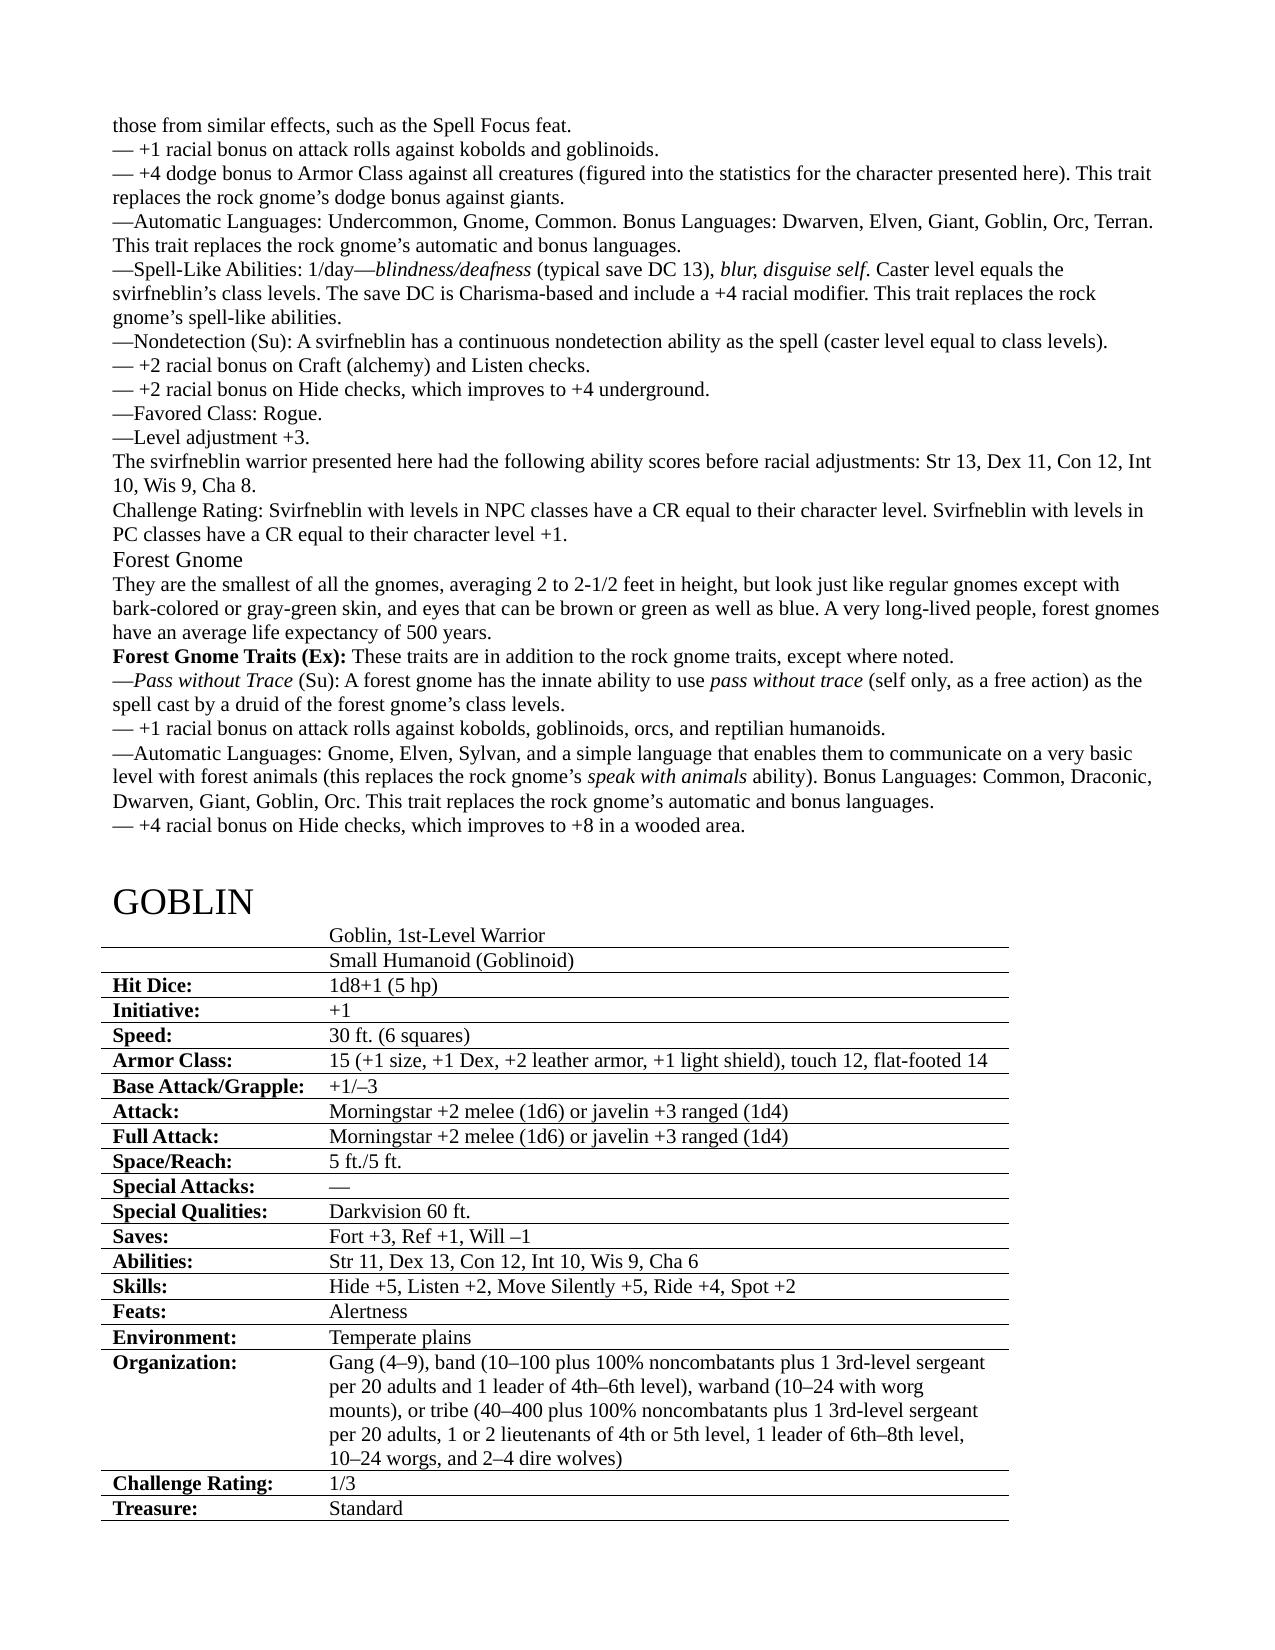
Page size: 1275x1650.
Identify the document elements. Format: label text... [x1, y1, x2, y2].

table_cell Attack: [101, 1099, 318, 1123]
table_cell Special Attacks: [101, 1174, 318, 1198]
text GOBLIN [112, 880, 1162, 923]
table_cell 30 ft. (6 squares) [318, 1023, 1009, 1047]
table_cell Challenge Rating: [101, 1471, 318, 1495]
table_cell Standard [318, 1496, 1009, 1520]
table_cell Str 11, Dex 13, Con 12, Int 10, Wis 9, Cha 6 [318, 1249, 1009, 1273]
table_cell 1/3 [318, 1471, 1009, 1495]
text — +1 racial bonus on attack rolls against kobolds, goblinoids, orcs, and reptilian humanoids. [112, 716, 1162, 740]
table_cell Fort +3, Ref +1, Will –1 [318, 1224, 1009, 1248]
table_cell Morningstar +2 melee (1d6) or javelin +3 ranged (1d4) [318, 1124, 1009, 1148]
table_cell Armor Class: [101, 1049, 318, 1072]
table_cell Darkvision 60 ft. [318, 1199, 1009, 1223]
table_cell [101, 948, 318, 972]
table_cell Initiative: [101, 998, 318, 1022]
table_cell +1/–3 [318, 1074, 1009, 1098]
text — +2 racial bonus on Craft (alchemy) and Listen checks. [112, 353, 1162, 377]
table_cell Gang (4–9), band (10–100 plus 100% noncombatants plus 1 3rd-level sergeant per 20 adults and 1 leader of 4th–6th level), warband (10–24 with worg mounts), or tribe (40–400 plus 100% noncombatants plus 1 3rd-level sergeant per 20 adults, 1 or 2 lieutenants of 4th or 5th level, 1 leader of 6th–8th level, 10–24 worgs, and 2–4 dire wolves) [318, 1350, 1009, 1470]
table_cell 5 ft./5 ft. [318, 1149, 1009, 1173]
text —Spell-Like Abilities: 1/day—blindness/deafness (typical save DC 13), blur, disguise self. Caster level equals the svirfneblin’s class levels. The save DC is Charisma-based and include a +4 racial modifier. This trait replaces the rock gnome’s spell-like abilities. [112, 257, 1162, 329]
table_cell Hide +5, Listen +2, Move Silently +5, Ride +4, Spot +2 [318, 1274, 1009, 1298]
text —Nondetection (Su): A svirfneblin has a continuous nondetection ability as the spell (caster level equal to class levels). [112, 329, 1162, 353]
table_cell Treasure: [101, 1496, 318, 1520]
table_cell 15 (+1 size, +1 Dex, +2 leather armor, +1 light shield), touch 12, flat-footed 14 [318, 1049, 1009, 1072]
table_cell Hit Dice: [101, 973, 318, 997]
text The svirfneblin warrior presented here had the following ability scores before racial adjustments: Str 13, Dex 11, Con 12, Int 10, Wis 9, Cha 8. [112, 449, 1162, 497]
table_cell Abilities: [101, 1249, 318, 1273]
table_cell Alertness [318, 1300, 1009, 1323]
text those from similar effects, such as the Spell Focus feat. [112, 112, 1162, 137]
text —Favored Class: Rogue. [112, 401, 1162, 425]
text — +1 racial bonus on attack rolls against kobolds and goblinoids. [112, 137, 1162, 161]
table_cell +1 [318, 998, 1009, 1022]
table_cell Organization: [101, 1350, 318, 1470]
table_cell Small Humanoid (Goblinoid) [318, 948, 1009, 972]
table_cell Base Attack/Grapple: [101, 1074, 318, 1098]
text — +4 racial bonus on Hide checks, which improves to +8 in a wooded area. [112, 813, 1162, 837]
table_cell Special Qualities: [101, 1199, 318, 1223]
text — +4 dodge bonus to Armor Class against all creatures (figured into the statistics for the character presented here). This trait replaces the rock gnome’s dodge bonus against giants. [112, 161, 1162, 209]
table_cell 1d8+1 (5 hp) [318, 973, 1009, 997]
text Forest Gnome [112, 546, 1162, 572]
text —Automatic Languages: Gnome, Elven, Sylvan, and a simple language that enables them to communicate on a very basic level with forest animals (this replaces the rock gnome’s speak with animals ability). Bonus Languages: Common, Draconic, Dwarven, Giant, Goblin, Orc. This trait replaces the rock gnome’s automatic and bonus languages. [112, 740, 1162, 813]
table_header Goblin, 1st-Level Warrior [318, 923, 1009, 947]
table_cell Temperate plains [318, 1325, 1009, 1349]
table_cell Feats: [101, 1300, 318, 1323]
table_cell Environment: [101, 1325, 318, 1349]
table_cell Skills: [101, 1274, 318, 1298]
table_cell Space/Reach: [101, 1149, 318, 1173]
table_cell Speed: [101, 1023, 318, 1047]
text Challenge Rating: Svirfneblin with levels in NPC classes have a CR equal to their character level. Svirfneblin with levels in PC classes have a CR equal to their character level +1. [112, 497, 1162, 546]
text —Level adjustment +3. [112, 425, 1162, 449]
text —Automatic Languages: Undercommon, Gnome, Common. Bonus Languages: Dwarven, Elven, Giant, Goblin, Orc, Terran. This trait replaces the rock gnome’s automatic and bonus languages. [112, 209, 1162, 257]
table_cell Saves: [101, 1224, 318, 1248]
text — +2 racial bonus on Hide checks, which improves to +4 underground. [112, 377, 1162, 401]
text Forest Gnome Traits (Ex): These traits are in addition to the rock gnome traits, except where noted. [112, 644, 1162, 668]
text —Pass without Trace (Su): A forest gnome has the innate ability to use pass without trace (self only, as a free action) as the spell cast by a druid of the forest gnome’s class levels. [112, 668, 1162, 716]
table_header [101, 923, 318, 947]
table_cell Full Attack: [101, 1124, 318, 1148]
text They are the smallest of all the gnomes, averaging 2 to 2-1/2 feet in height, but look just like regular gnomes except with bark-colored or gray-green skin, and eyes that can be brown or green as well as blue. A very long-lived people, forest gnomes have an average life expectancy of 500 years. [112, 572, 1162, 644]
table_cell Morningstar +2 melee (1d6) or javelin +3 ranged (1d4) [318, 1099, 1009, 1123]
table_cell — [318, 1174, 1009, 1198]
